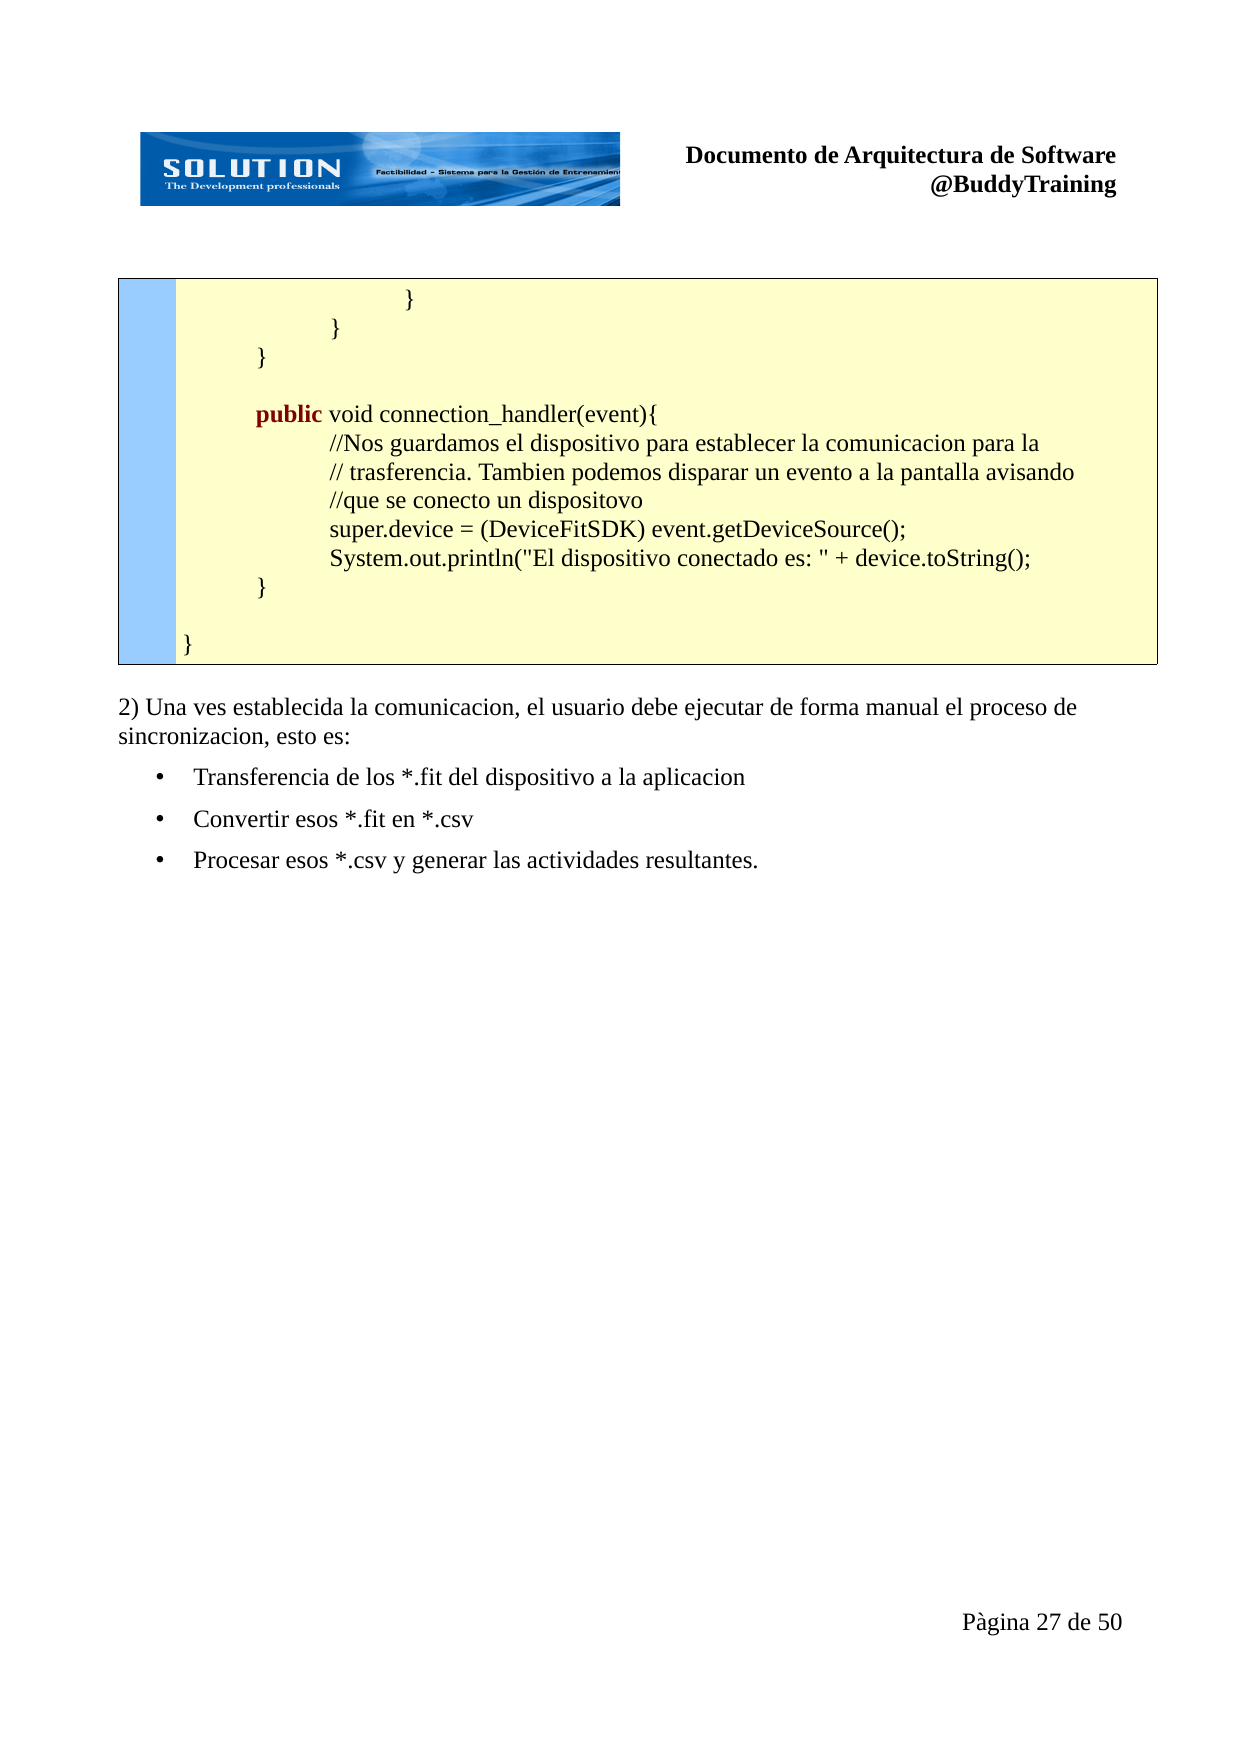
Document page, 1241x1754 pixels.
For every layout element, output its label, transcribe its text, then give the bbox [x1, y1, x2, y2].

list Procesar esos *.csv y generar las actividades resultantes. [156, 845, 1122, 874]
list Convertir esos *.fit en *.csv [156, 804, 1122, 832]
text 2) Una ves establecida la comunicacion, el usuario debe ejecutar de forma manual el proceso de sincronizacion, esto es: [118, 692, 1122, 750]
picture [140, 132, 621, 206]
list Transferencia de los *.fit del dispositivo a la aplicacion [156, 762, 1122, 791]
table_header } } } public void connection_handler(event){ //Nos guardamos el dispositivo para establecer la comunicacion para la // trasferencia. Tambien podemos disparar un evento a la pantalla avisando //que se conecto un dispositovo super.device = (DeviceFitSDK) event.getDeviceSource(); System.out.println("El dispositivo conectado es: " + device.toString(); } } [176, 279, 1157, 664]
table_header [119, 279, 176, 664]
